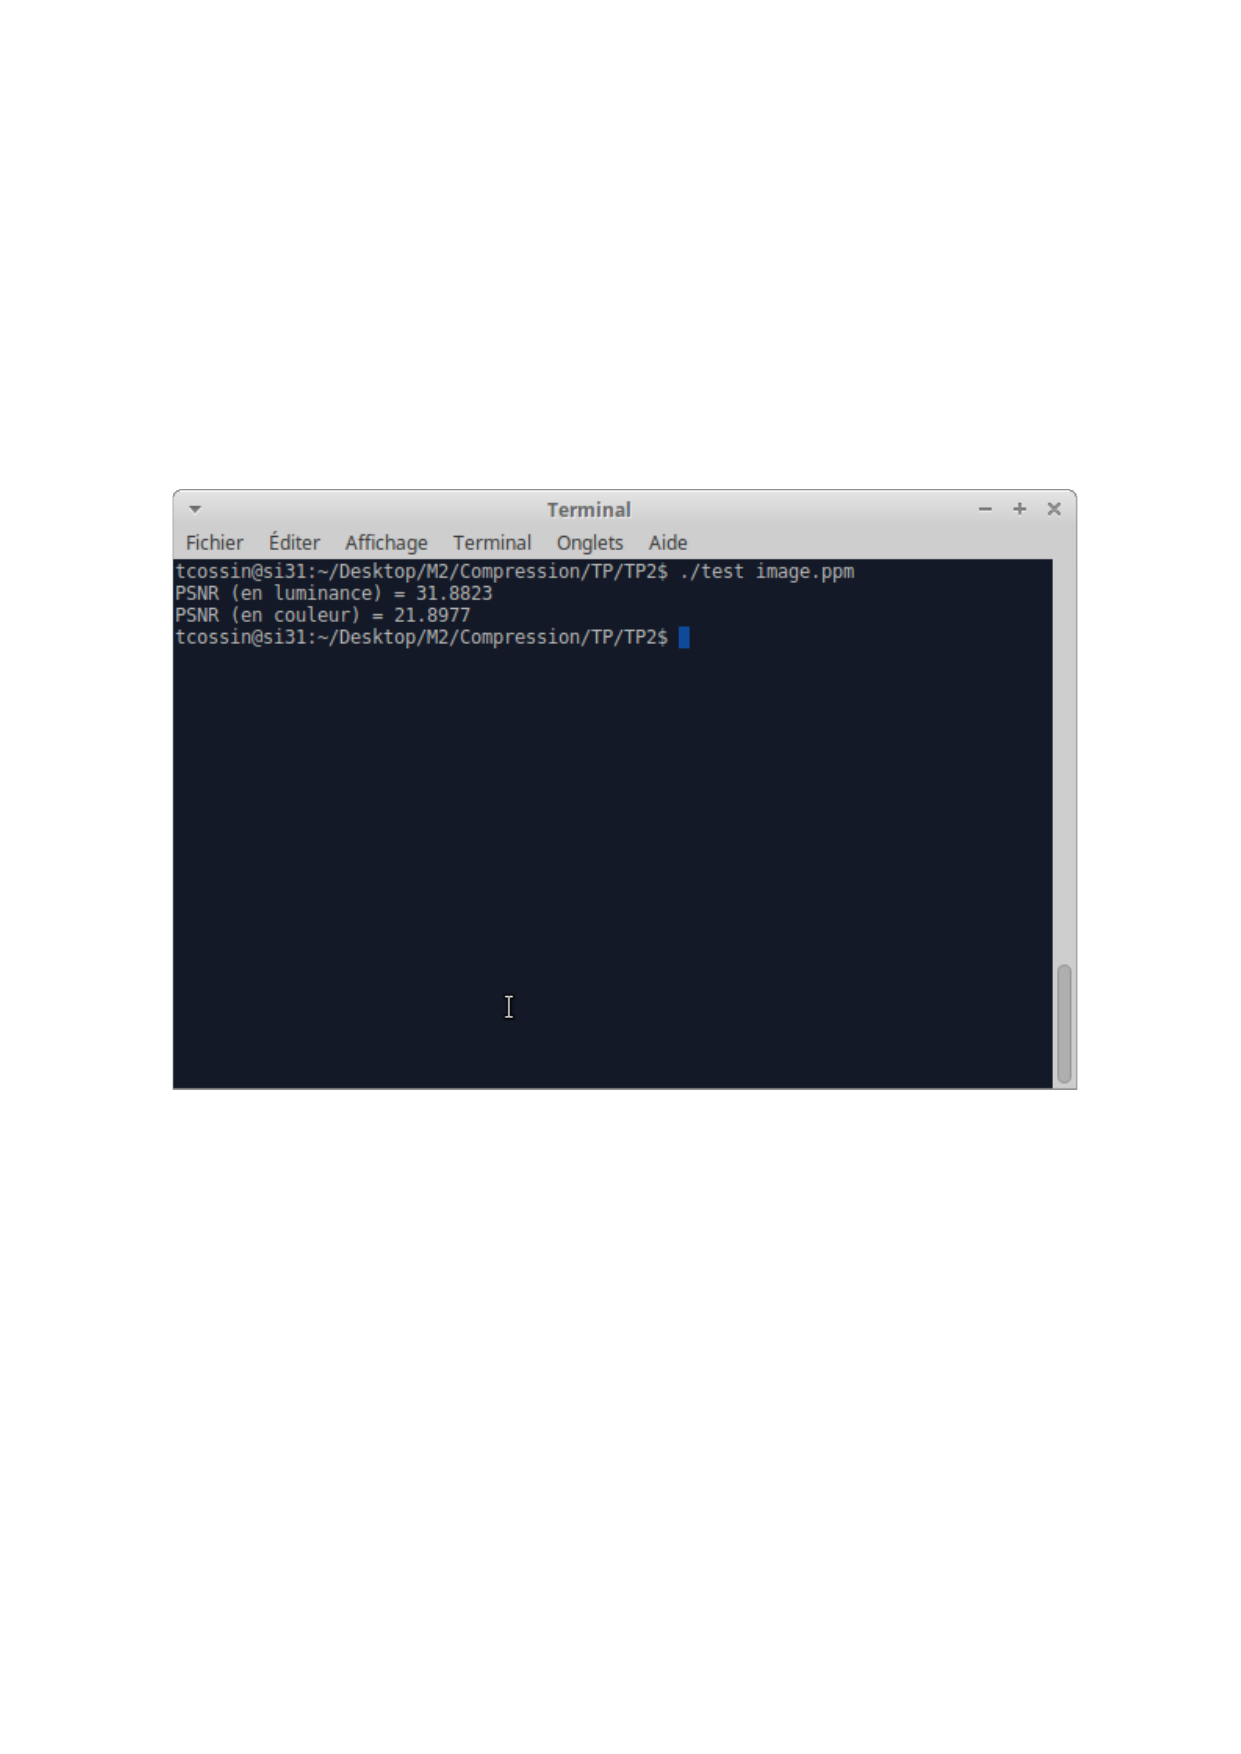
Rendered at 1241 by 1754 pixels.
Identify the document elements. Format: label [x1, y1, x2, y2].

picture [172, 489, 1078, 1090]
